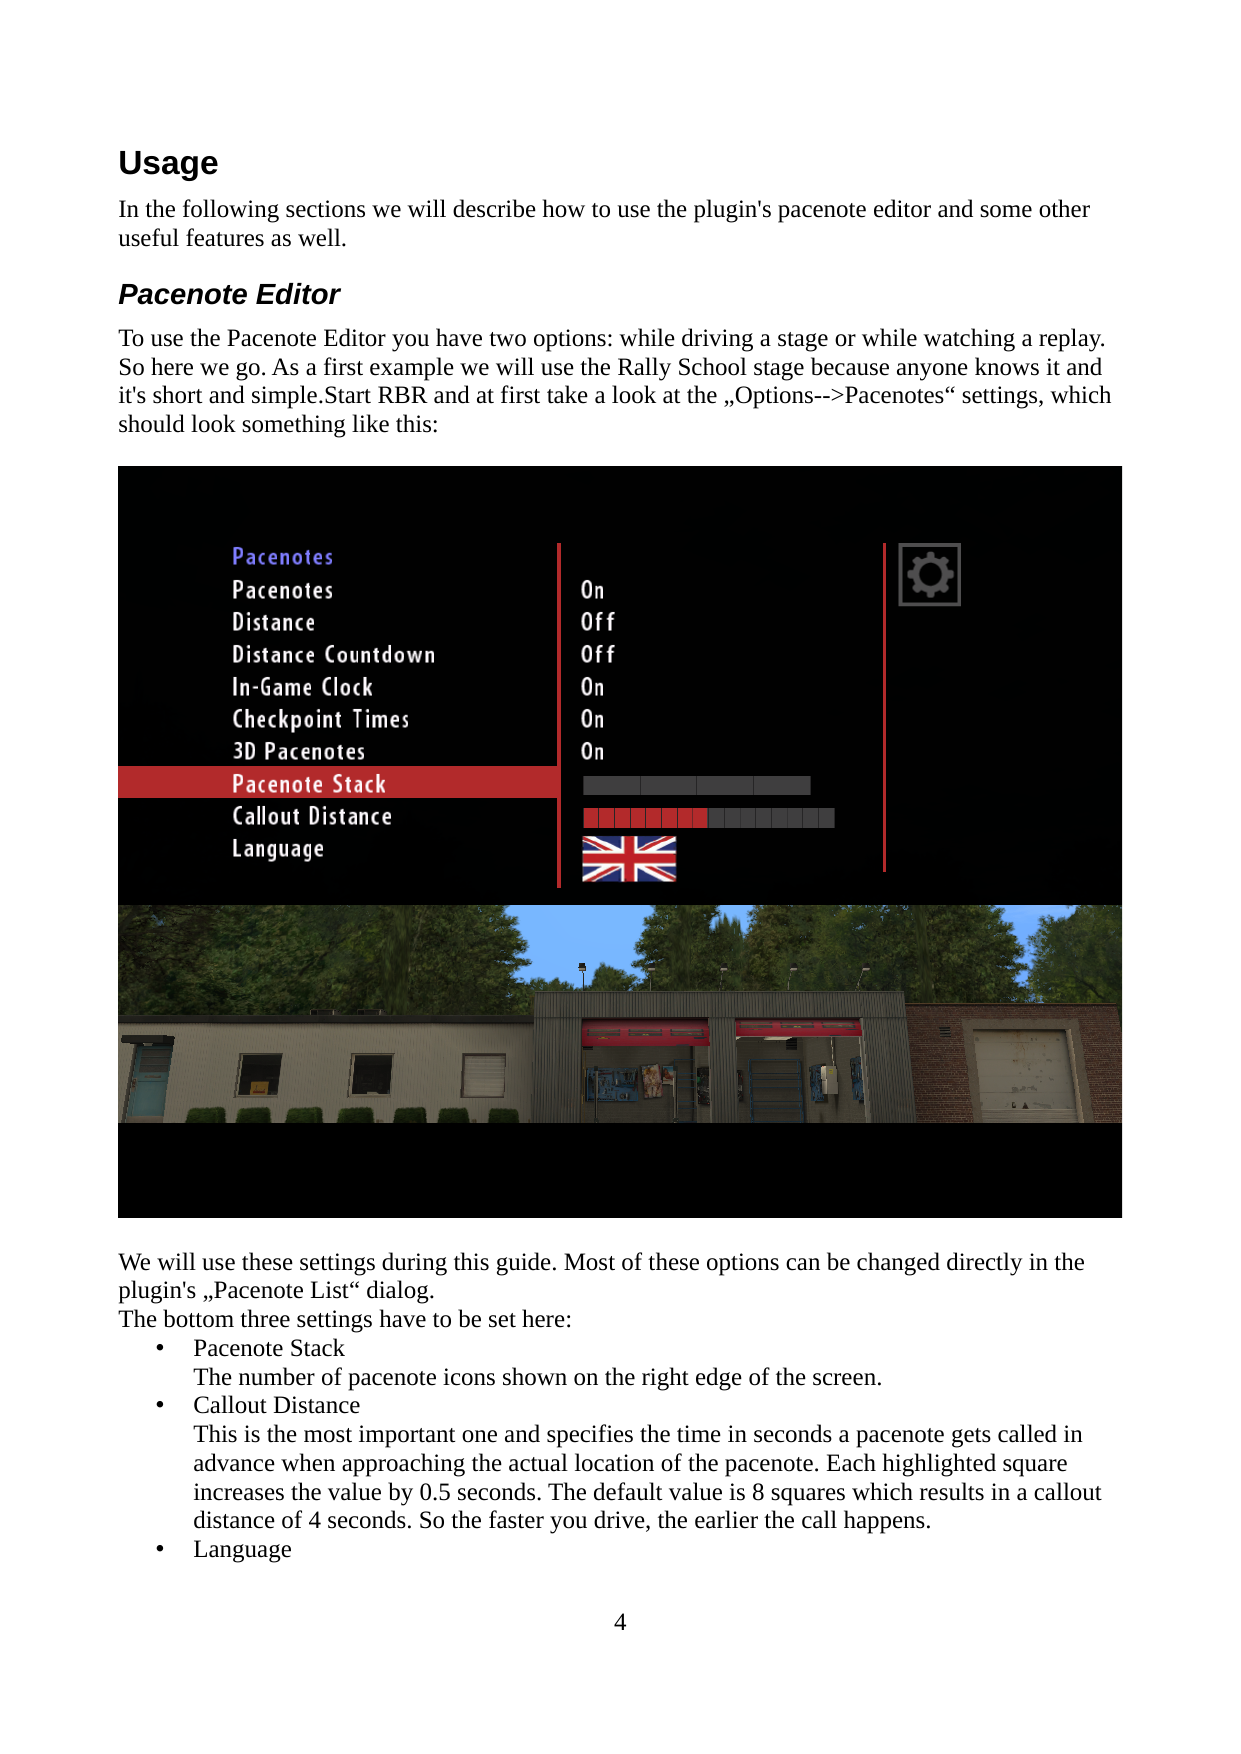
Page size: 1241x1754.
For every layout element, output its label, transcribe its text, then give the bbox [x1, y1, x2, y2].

text The bottom three settings have to be set here: [118, 1304, 1122, 1333]
text We will use these settings during this guide. Most of these options can be changed directly in the plugin's „Pacenote List“ dialog. [118, 1247, 1122, 1304]
subtitle Pacenote Editor [118, 277, 1122, 310]
text To use the Pacenote Editor you have two options: while driving a stage or while watching a replay. So here we go. As a first example we will use the Rally School stage because anyone knows it and it's short and simple.Start RBR and at first take a look at the „Options-->Pacenotes“ settings, which should look something like this: [118, 323, 1122, 438]
picture [118, 466, 1123, 1218]
text In the following sections we will describe how to use the plugin's pacenote editor and some other useful features as well. [118, 194, 1122, 252]
list Language This comes into play when you use the original calls instead of the ones supplied by the plugin. [156, 1534, 1122, 1563]
list Callout Distance This is the most important one and specifies the time in seconds a pacenote gets called in advance when approaching the actual location of the pacenote. Each highlighted square increases the value by 0.5 seconds. The default value is 8 squares which results in a callout distance of 4 seconds. So the faster you drive, the earlier the call happens. [156, 1391, 1122, 1534]
subtitle Usage [118, 143, 1122, 182]
list Pacenote Stack The number of pacenote icons shown on the right edge of the screen. [156, 1333, 1122, 1391]
